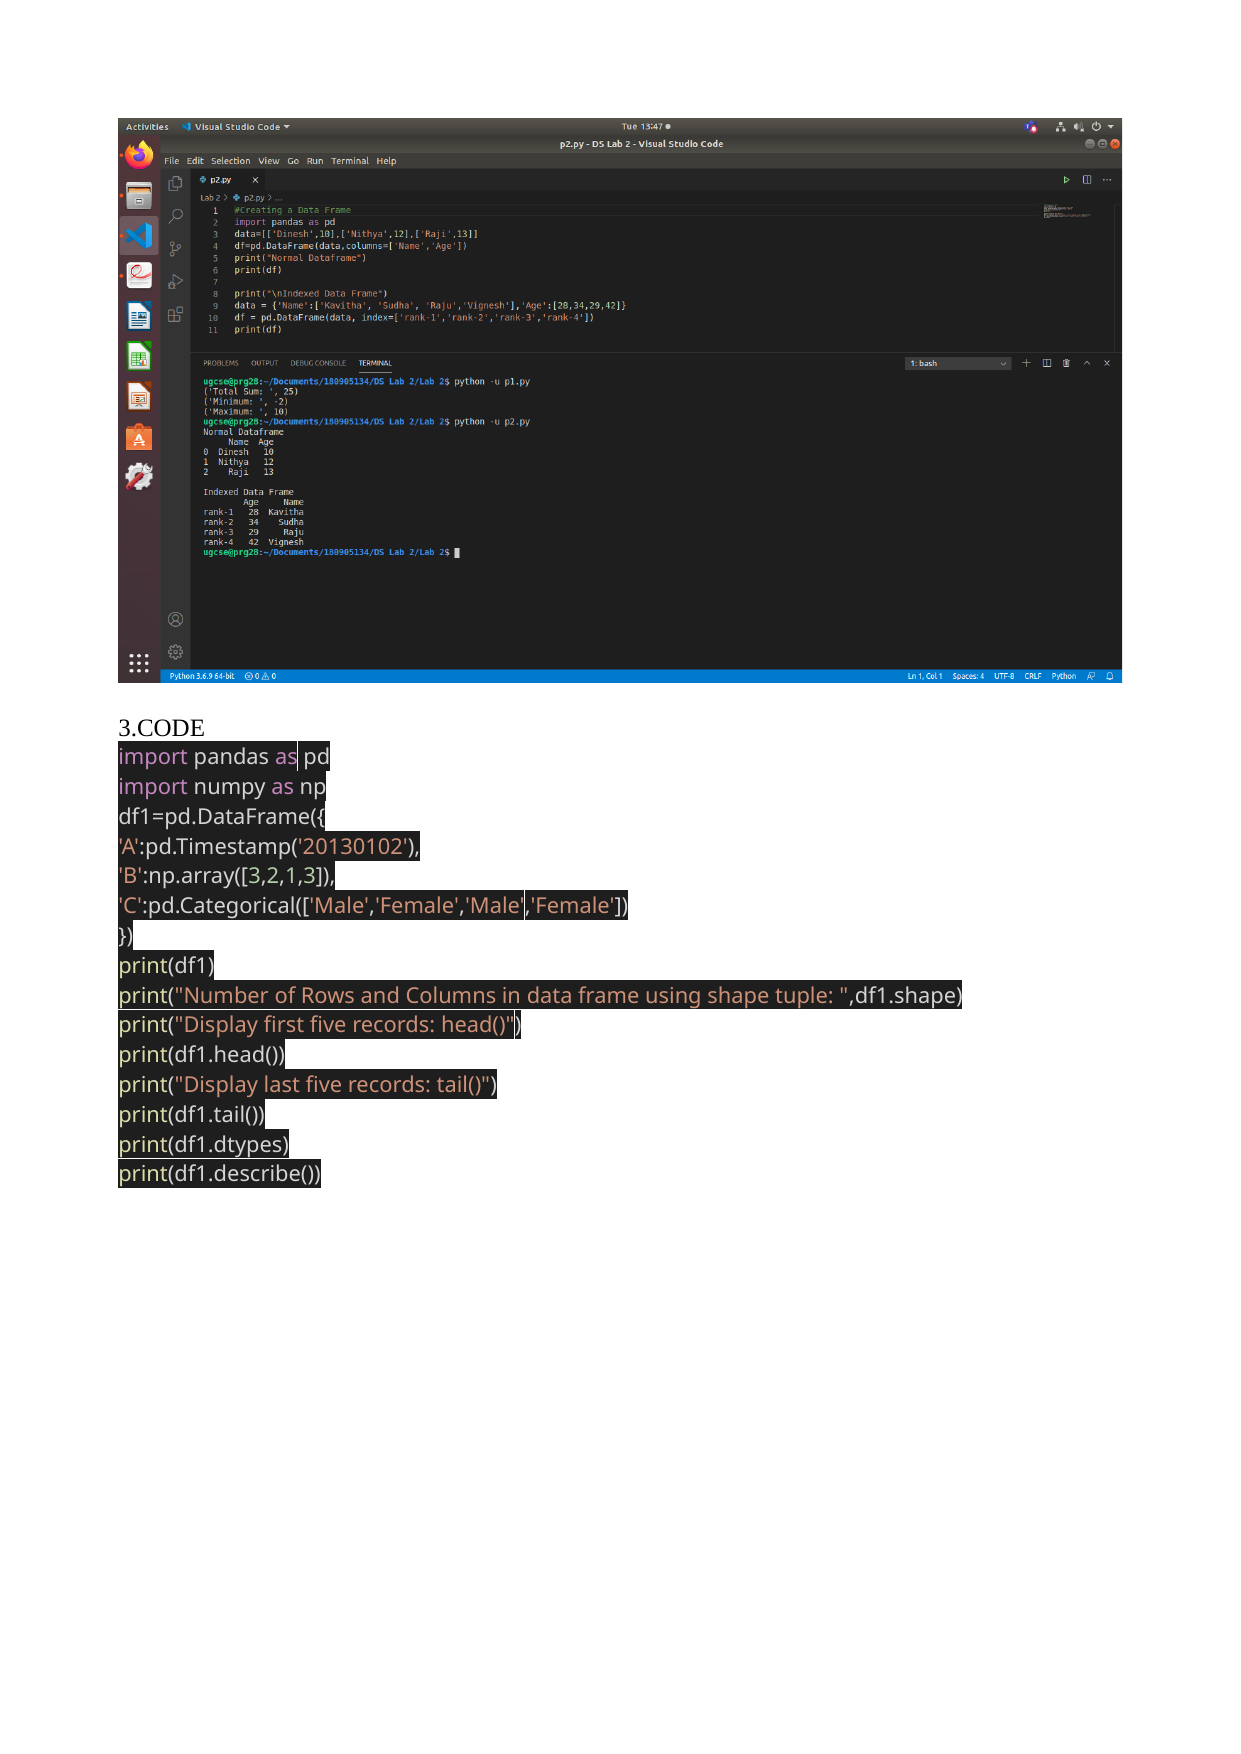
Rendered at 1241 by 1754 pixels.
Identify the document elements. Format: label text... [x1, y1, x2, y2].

text 'C':pd.Categorical(['Male','Female','Male','Female']) [118, 890, 1122, 920]
text print("Display first five records: head()") [118, 1009, 1122, 1039]
text print(df1.head()) [118, 1039, 1122, 1069]
text print(df1.describe()) [118, 1158, 1122, 1188]
text print(df1.tail()) [118, 1099, 1122, 1129]
text print("Display last five records: tail()") [118, 1069, 1122, 1099]
text print(df1.dtypes) [118, 1129, 1122, 1158]
text 'B':np.array([3,2,1,3]), [118, 861, 1122, 890]
text 'A':pd.Timestamp('20130102'), [118, 831, 1122, 861]
text print("Number of Rows and Columns in data frame using shape tuple: ",df1.shape) [118, 980, 1122, 1009]
picture [118, 118, 1123, 683]
text print(df1) [118, 950, 1122, 980]
text 3.CODE [118, 713, 1122, 741]
text import pandas as pd [118, 741, 1122, 771]
text df1=pd.DataFrame({ [118, 801, 1122, 831]
text import numpy as np [118, 771, 1122, 801]
text }) [118, 920, 1122, 950]
